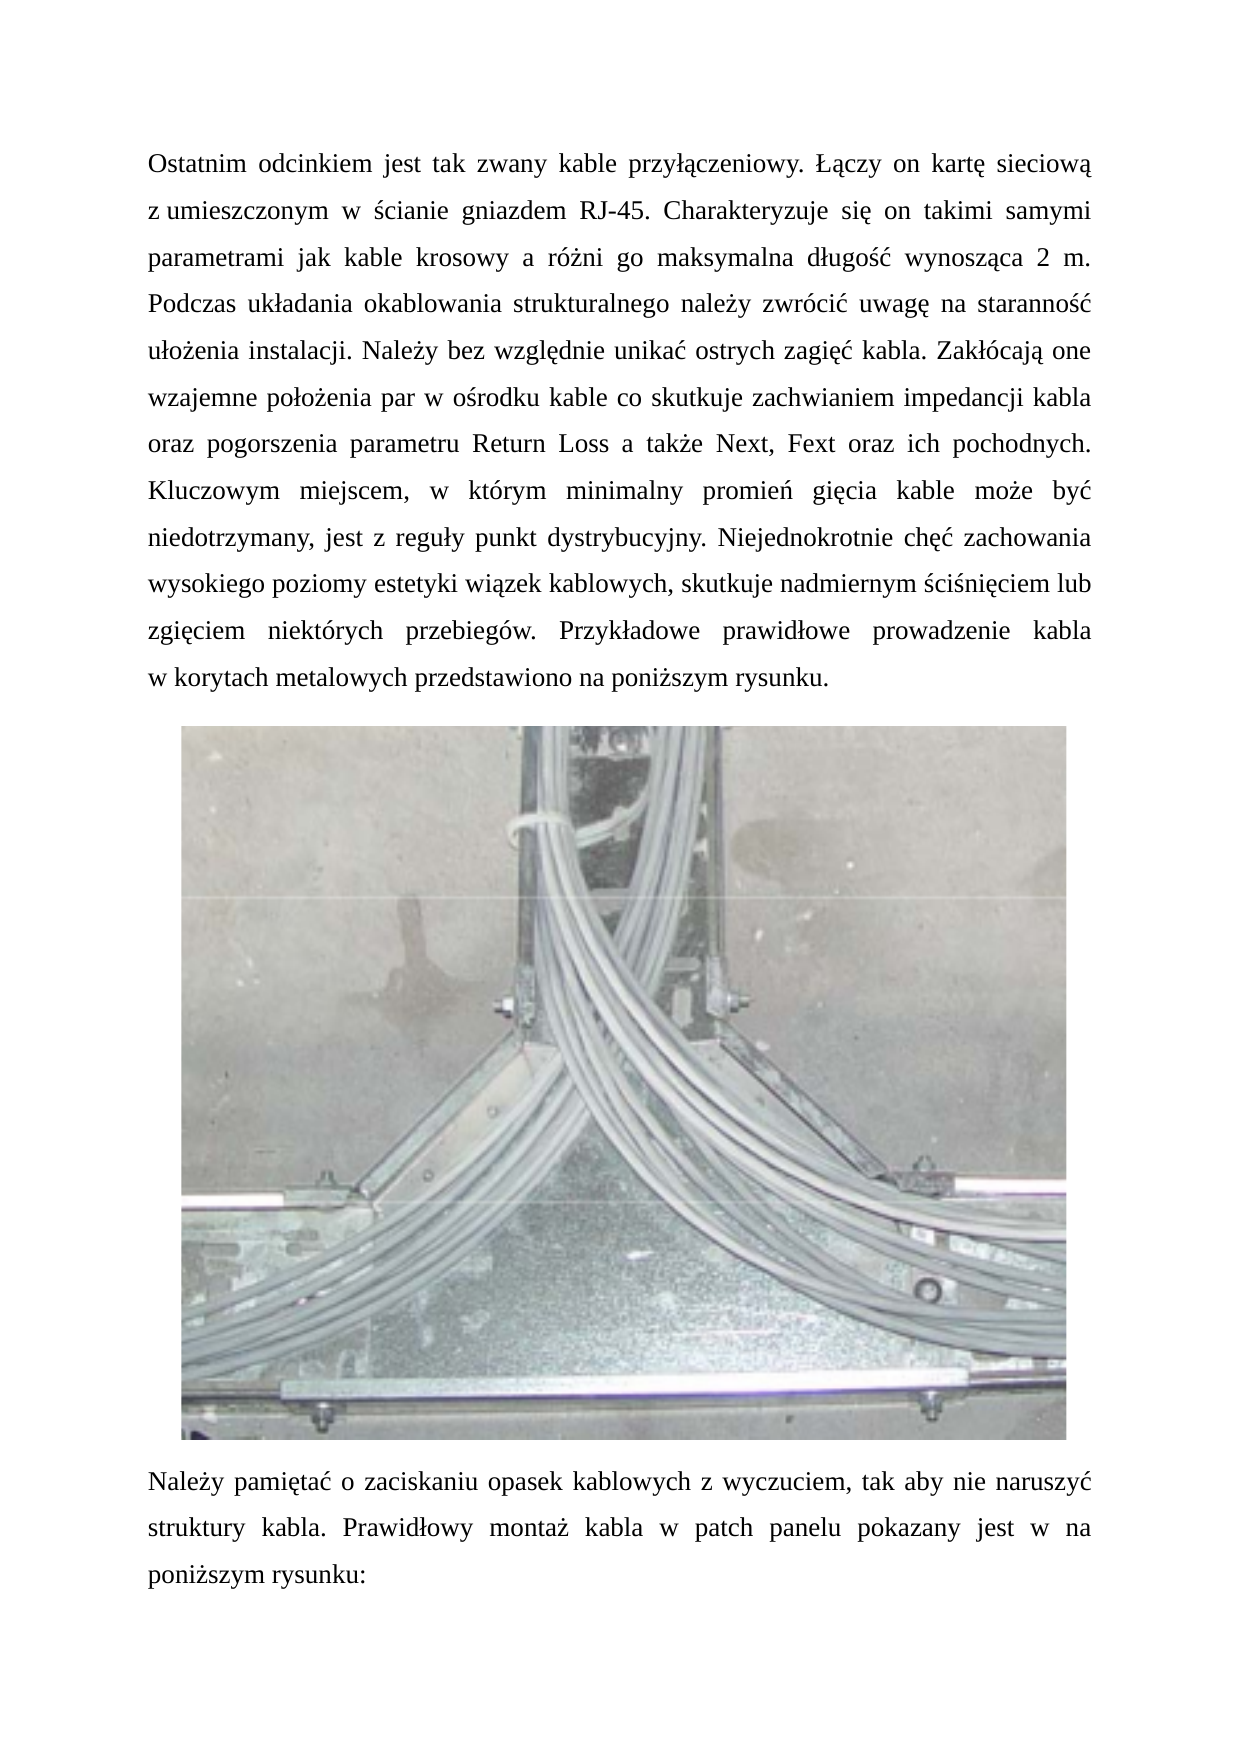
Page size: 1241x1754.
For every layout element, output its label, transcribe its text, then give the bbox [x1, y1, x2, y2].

picture [181, 726, 1067, 1440]
subtitle Należy pamiętać o zaciskaniu opasek kablowych z wyczuciem, tak aby nie naruszyć struktury kabla. Prawidłowy montaż kabla w patch panelu pokazany jest w na poniższym rysunku: [148, 1378, 1093, 1589]
subtitle Ostatnim odcinkiem jest tak zwany kable przyłączeniowy. Łączy on kartę sieciową z umieszczonym w ścianie gniazdem RJ-45. Charakteryzuje się on takimi samymi parametrami jak kable krosowy a różni go maksymalna długość wynosząca 2 m. Podczas układania okablowania strukturalnego należy zwrócić uwagę na staranność ułożenia instalacji. Należy bez względnie unikać ostrych zagięć kabla. Zakłócają one wzajemne położenia par w ośrodku kable co skutkuje zachwianiem impedancji kabla oraz pogorszenia parametru Return Loss a także Next, Fext oraz ich pochodnych. Kluczowym miejscem, w którym minimalny promień gięcia kable może być niedotrzymany, jest z reguły punkt dystrybucyjny. Niejednokrotnie chęć zachowania wysokiego poziomy estetyki wiązek kablowych, skutkuje nadmiernym ściśnięciem lub zgięciem niektórych przebiegów. Przykładowe prawidłowe prowadzenie kabla w korytach metalowych przedstawiono na poniższym rysunku. [148, 148, 1093, 692]
